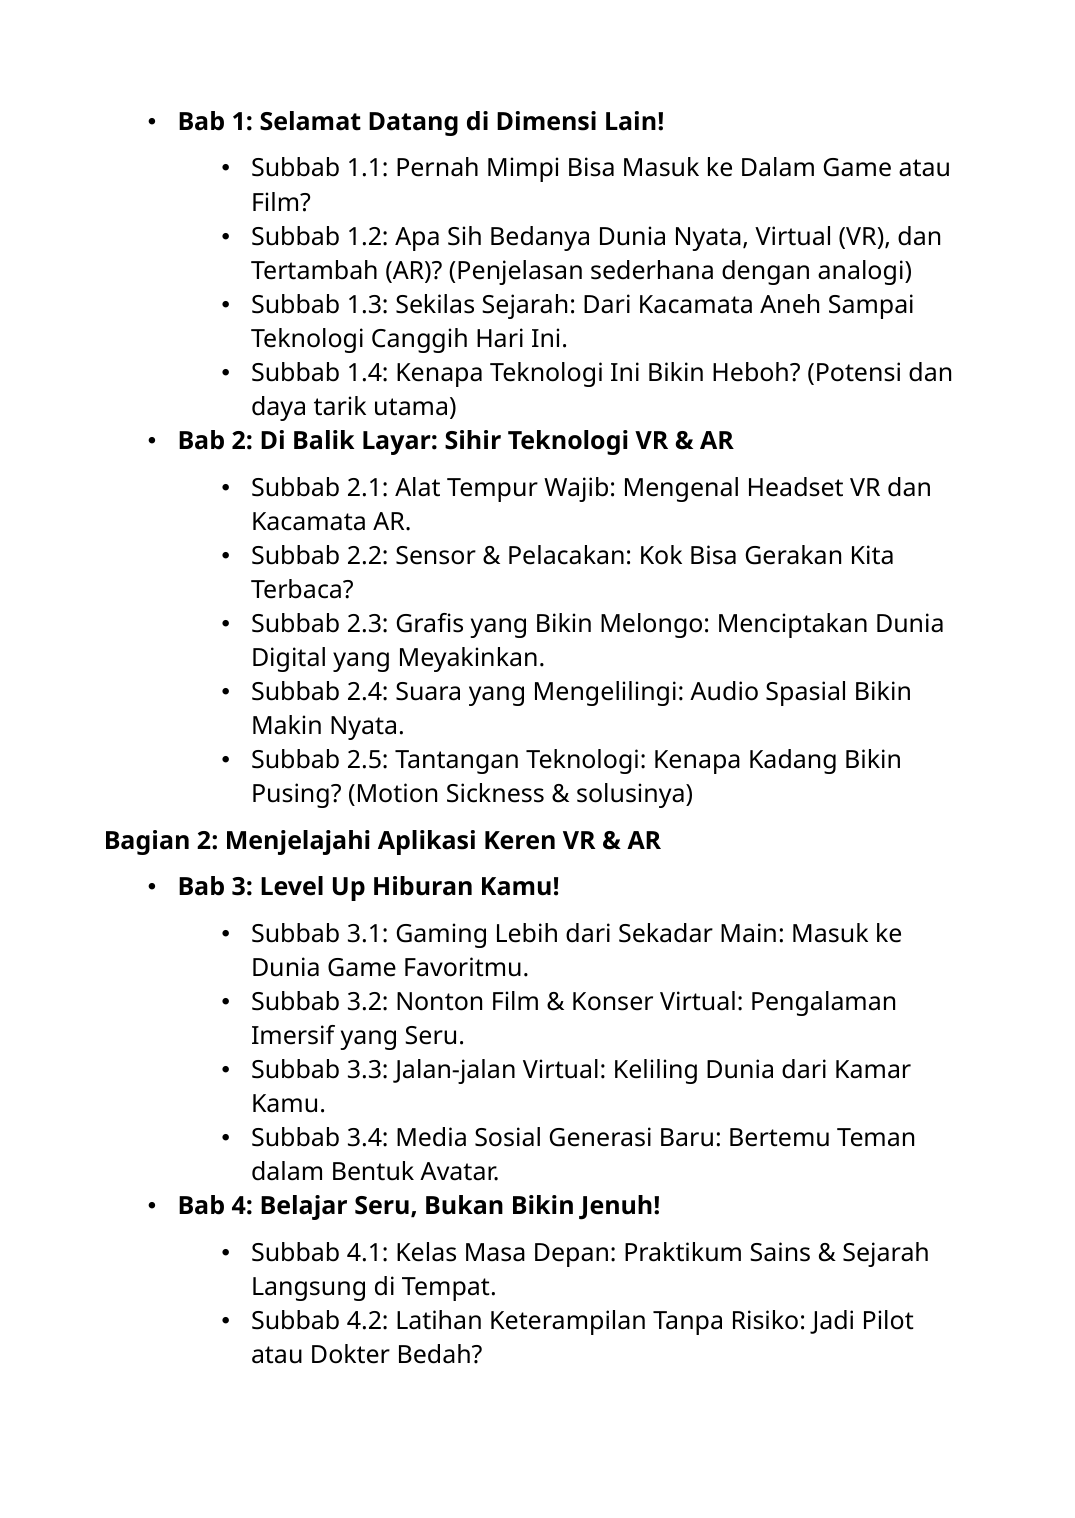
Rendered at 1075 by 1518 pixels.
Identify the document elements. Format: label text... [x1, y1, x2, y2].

list Bab 2: Di Balik Layar: Sihir Teknologi VR & AR [148, 423, 971, 457]
text Bagian 2: Menjelajahi Aplikasi Keren VR & AR [103, 822, 971, 856]
list Subbab 1.4: Kenapa Teknologi Ini Bikin Heboh? (Potensi dan daya tarik utama) [221, 354, 971, 423]
list Bab 1: Selamat Datang di Dimensi Lain! [148, 103, 971, 138]
list Subbab 4.1: Kelas Masa Depan: Praktikum Sains & Sejarah Langsung di Tempat. [221, 1234, 971, 1303]
list Subbab 1.2: Apa Sih Bedanya Dunia Nyata, Virtual (VR), dan Tertambah (AR)? (Penjelasan sederhana dengan analogi) [221, 218, 971, 286]
list Subbab 2.2: Sensor & Pelacakan: Kok Bisa Gerakan Kita Terbaca? [221, 537, 971, 605]
list Subbab 2.3: Grafis yang Bikin Melongo: Menciptakan Dunia Digital yang Meyakinkan. [221, 605, 971, 673]
list Subbab 2.1: Alat Tempur Wajib: Mengenal Headset VR dan Kacamata AR. [221, 469, 971, 537]
list Subbab 2.5: Tantangan Teknologi: Kenapa Kadang Bikin Pusing? (Motion Sickness & solusinya) [221, 742, 971, 810]
list Subbab 3.3: Jalan-jalan Virtual: Keliling Dunia dari Kamar Kamu. [221, 1052, 971, 1120]
list Subbab 3.2: Nonton Film & Konser Virtual: Pengalaman Imersif yang Seru. [221, 983, 971, 1052]
list Subbab 4.2: Latihan Keterampilan Tanpa Risiko: Jadi Pilot atau Dokter Bedah? [221, 1303, 971, 1371]
list Subbab 2.4: Suara yang Mengelilingi: Audio Spasial Bikin Makin Nyata. [221, 673, 971, 742]
list Subbab 3.4: Media Sosial Generasi Baru: Bertemu Teman dalam Bentuk Avatar. [221, 1120, 971, 1188]
list Bab 3: Level Up Hiburan Kamu! [148, 869, 971, 903]
list Subbab 1.1: Pernah Mimpi Bisa Masuk ke Dalam Game atau Film? [221, 150, 971, 218]
list Subbab 1.3: Sekilas Sejarah: Dari Kacamata Aneh Sampai Teknologi Canggih Hari Ini. [221, 286, 971, 354]
list Subbab 3.1: Gaming Lebih dari Sekadar Main: Masuk ke Dunia Game Favoritmu. [221, 915, 971, 983]
list Bab 4: Belajar Seru, Bukan Bikin Jenuh! [148, 1188, 971, 1222]
